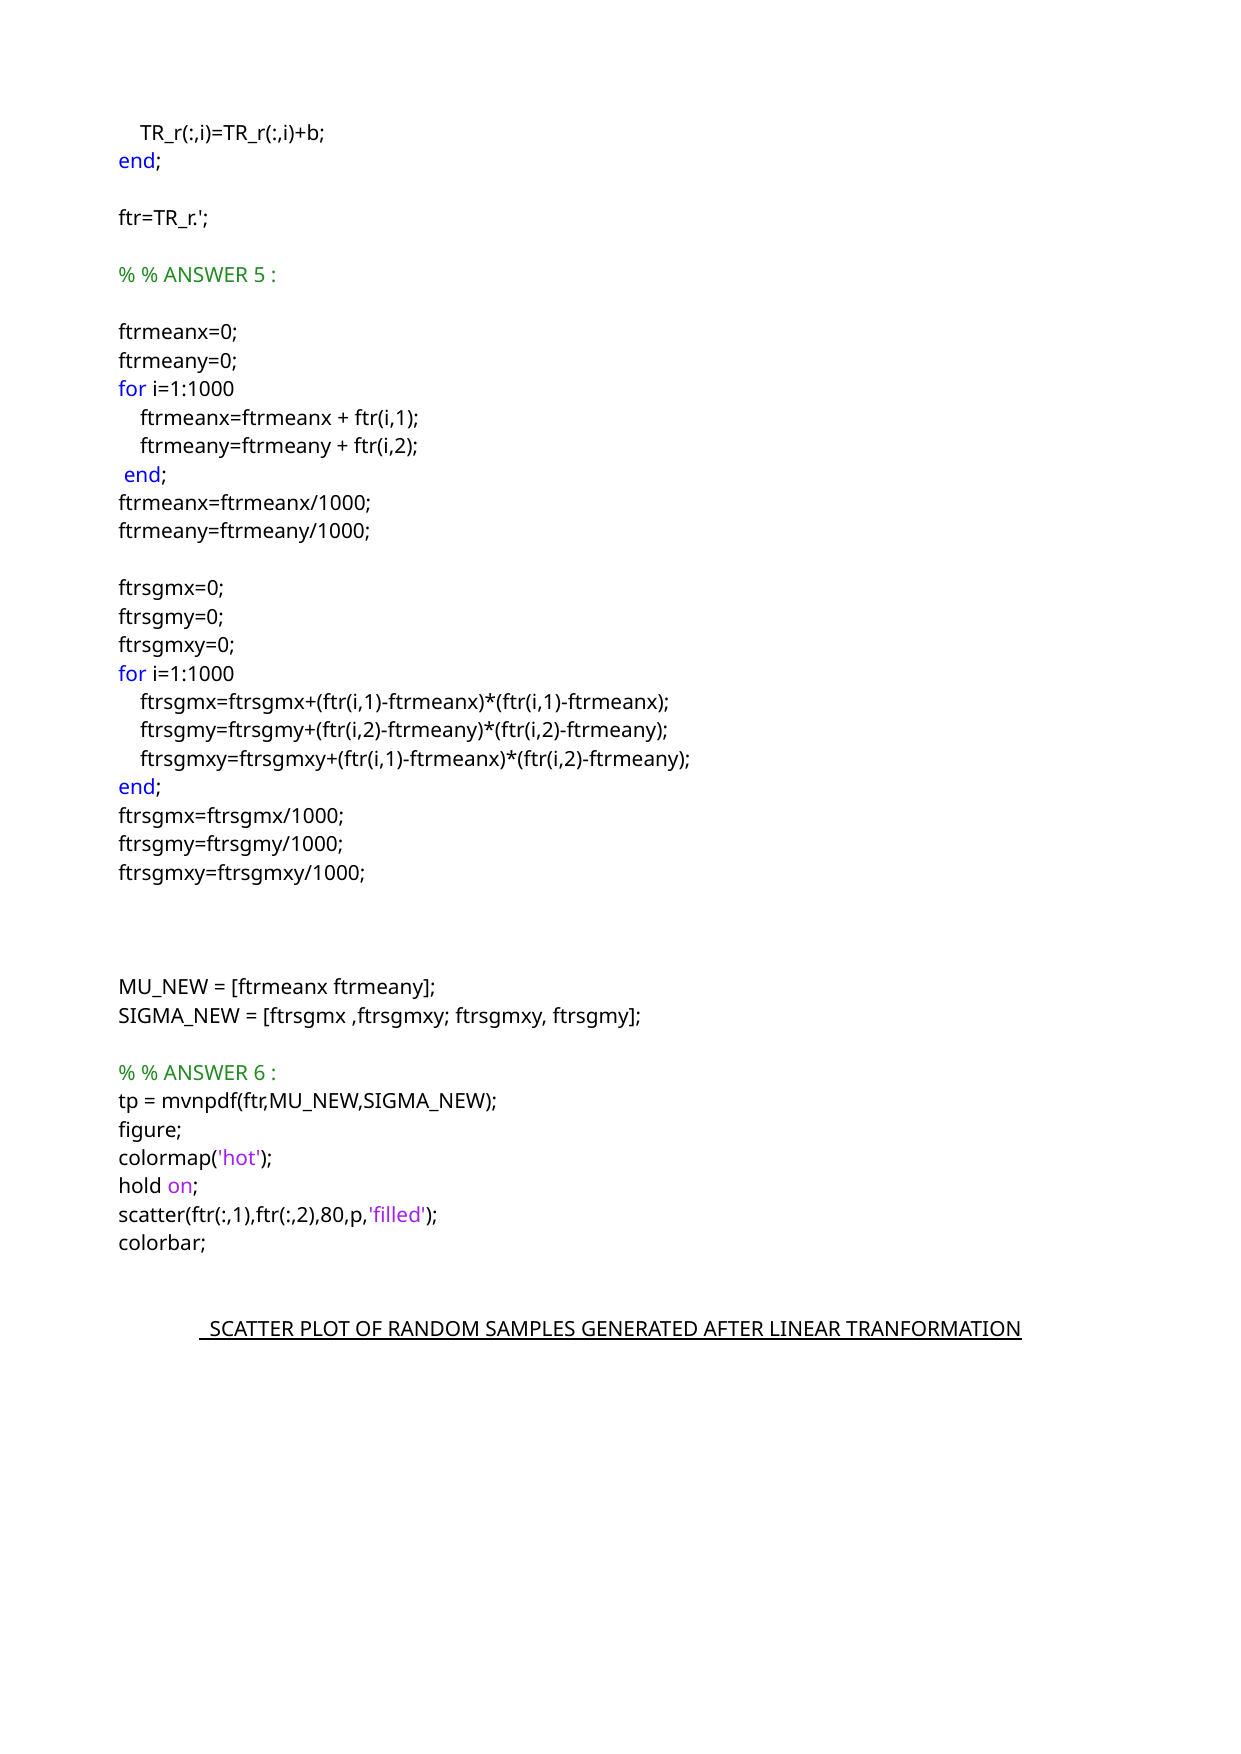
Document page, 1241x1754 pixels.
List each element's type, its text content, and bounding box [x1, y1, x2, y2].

text ftrsgmx=0; [118, 573, 1122, 602]
text tp = mvnpdf(ftr,MU_NEW,SIGMA_NEW); [118, 1086, 1122, 1115]
text for i=1:1000 [118, 659, 1122, 687]
text ftrsgmy=ftrsgmy+(ftr(i,2)-ftrmeany)*(ftr(i,2)-ftrmeany); [118, 716, 1122, 744]
text colormap('hot'); [118, 1143, 1122, 1172]
text % % ANSWER 6 : [118, 1058, 1122, 1086]
text ftrmeany=ftrmeany + ftr(i,2); [118, 431, 1122, 460]
text end; [118, 147, 1122, 175]
text ftrsgmy=0; [118, 602, 1122, 630]
text ftrsgmxy=0; [118, 630, 1122, 659]
text scatter(ftr(:,1),ftr(:,2),80,p,'filled'); [118, 1200, 1122, 1228]
text for i=1:1000 [118, 374, 1122, 403]
text TR_r(:,i)=TR_r(:,i)+b; [118, 118, 1122, 147]
text % % ANSWER 5 : [118, 260, 1122, 289]
text ftrmeanx=ftrmeanx/1000; [118, 488, 1122, 517]
text ftrsgmx=ftrsgmx+(ftr(i,1)-ftrmeanx)*(ftr(i,1)-ftrmeanx); [118, 687, 1122, 716]
text colorbar; [118, 1228, 1122, 1257]
text ftrsgmxy=ftrsgmxy/1000; [118, 858, 1122, 886]
text MU_NEW = [ftrmeanx ftrmeany]; [118, 972, 1122, 1001]
text SCATTER PLOT OF RANDOM SAMPLES GENERATED AFTER LINEAR TRANFORMATION [118, 1314, 1122, 1342]
text ftrmeanx=ftrmeanx + ftr(i,1); [118, 403, 1122, 431]
text hold on; [118, 1172, 1122, 1200]
text ftrmeany=ftrmeany/1000; [118, 517, 1122, 545]
text ftrsgmx=ftrsgmx/1000; [118, 801, 1122, 829]
text ftrsgmy=ftrsgmy/1000; [118, 829, 1122, 858]
text ftrmeanx=0; [118, 317, 1122, 346]
text end; [118, 460, 1122, 488]
text figure; [118, 1115, 1122, 1143]
text end; [118, 772, 1122, 801]
text ftr=TR_r.'; [118, 203, 1122, 232]
text ftrsgmxy=ftrsgmxy+(ftr(i,1)-ftrmeanx)*(ftr(i,2)-ftrmeany); [118, 744, 1122, 772]
text ftrmeany=0; [118, 346, 1122, 374]
text SIGMA_NEW = [ftrsgmx ,ftrsgmxy; ftrsgmxy, ftrsgmy]; [118, 1001, 1122, 1029]
